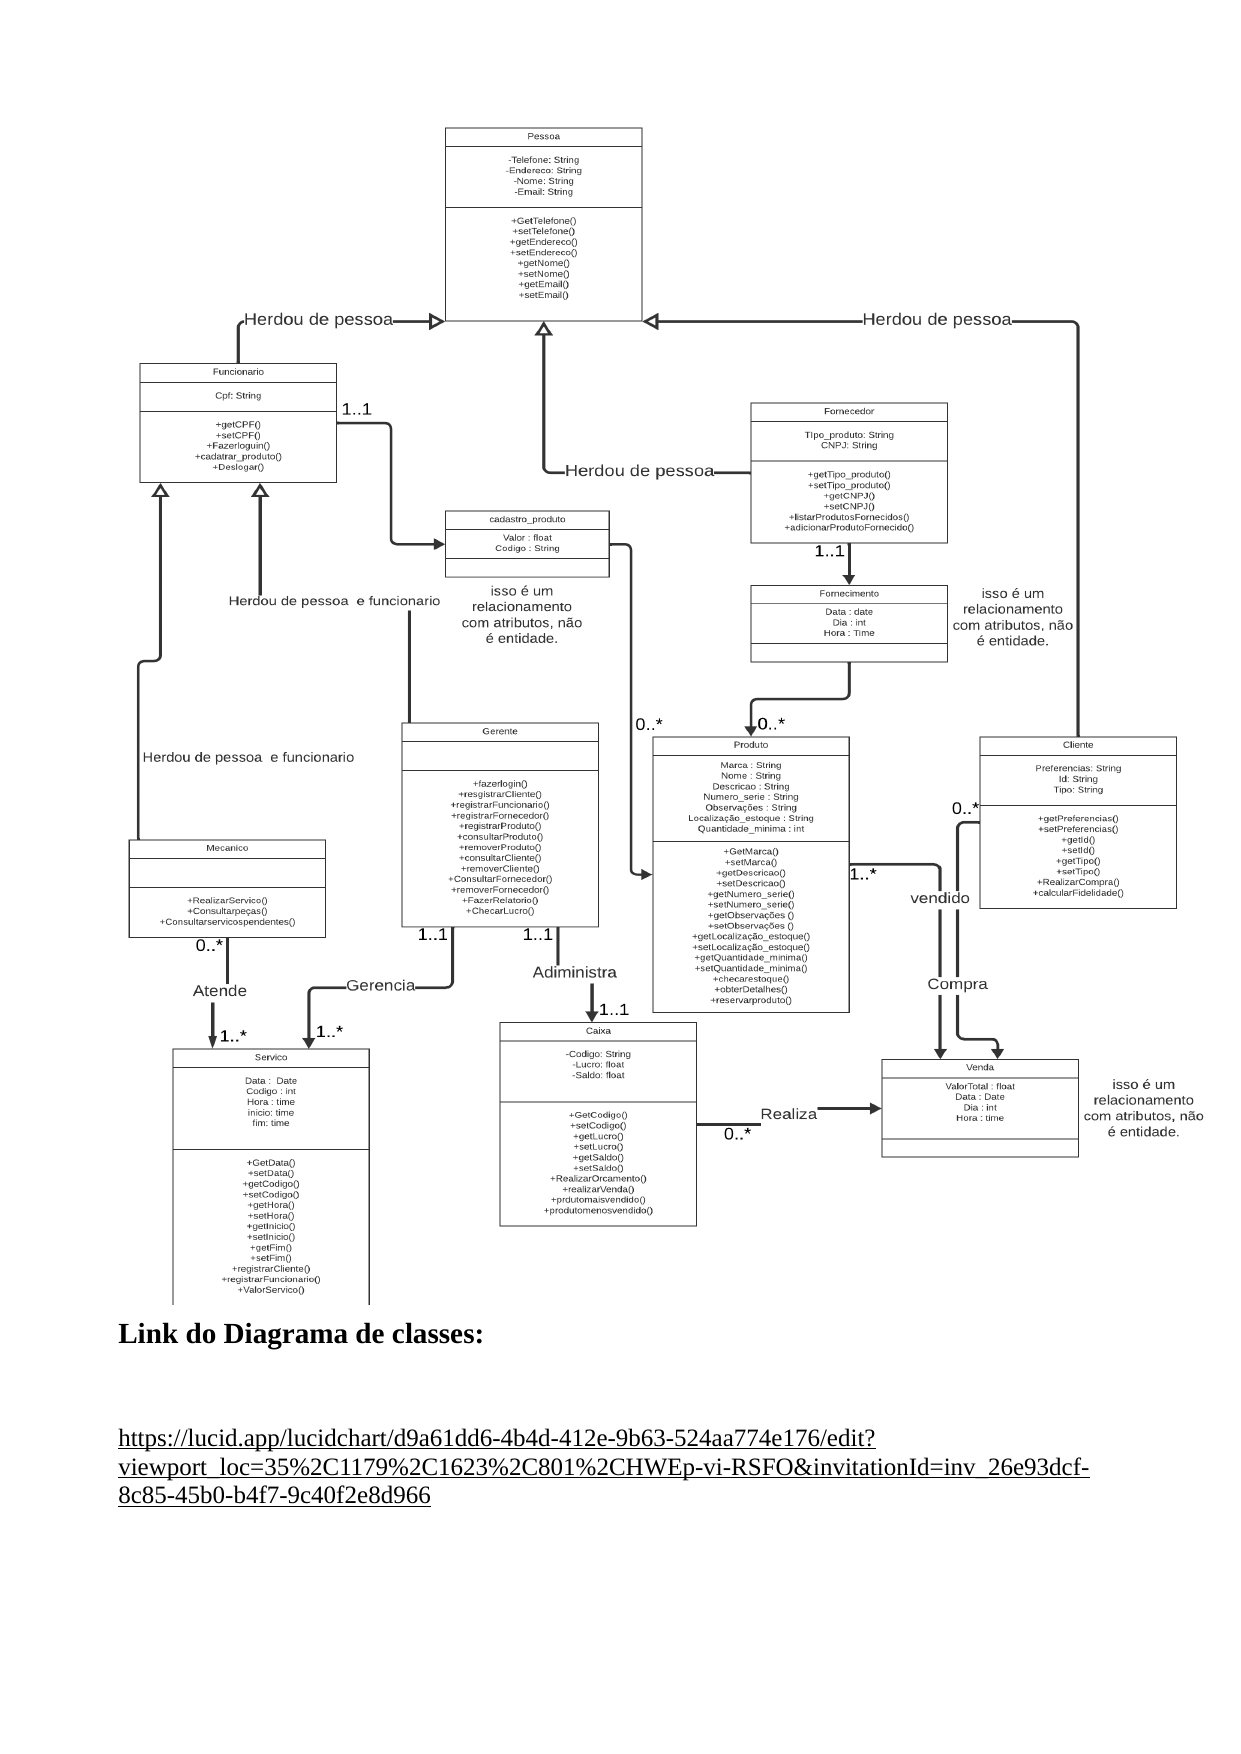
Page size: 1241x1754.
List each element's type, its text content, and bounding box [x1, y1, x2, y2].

text https://lucid.app/lucidchart/d9a61dd6-4b4d-412e-9b63-524aa774e176/edit?viewport_loc=35%2C1179%2C1623%2C801%2CHWEp-vi-RSFO&invitationId=inv_26e93dcf-8c85-45b0-b4f7-9c40f2e8d966 [118, 1423, 1122, 1509]
text Link do Diagrama de classes: [118, 1317, 1122, 1350]
